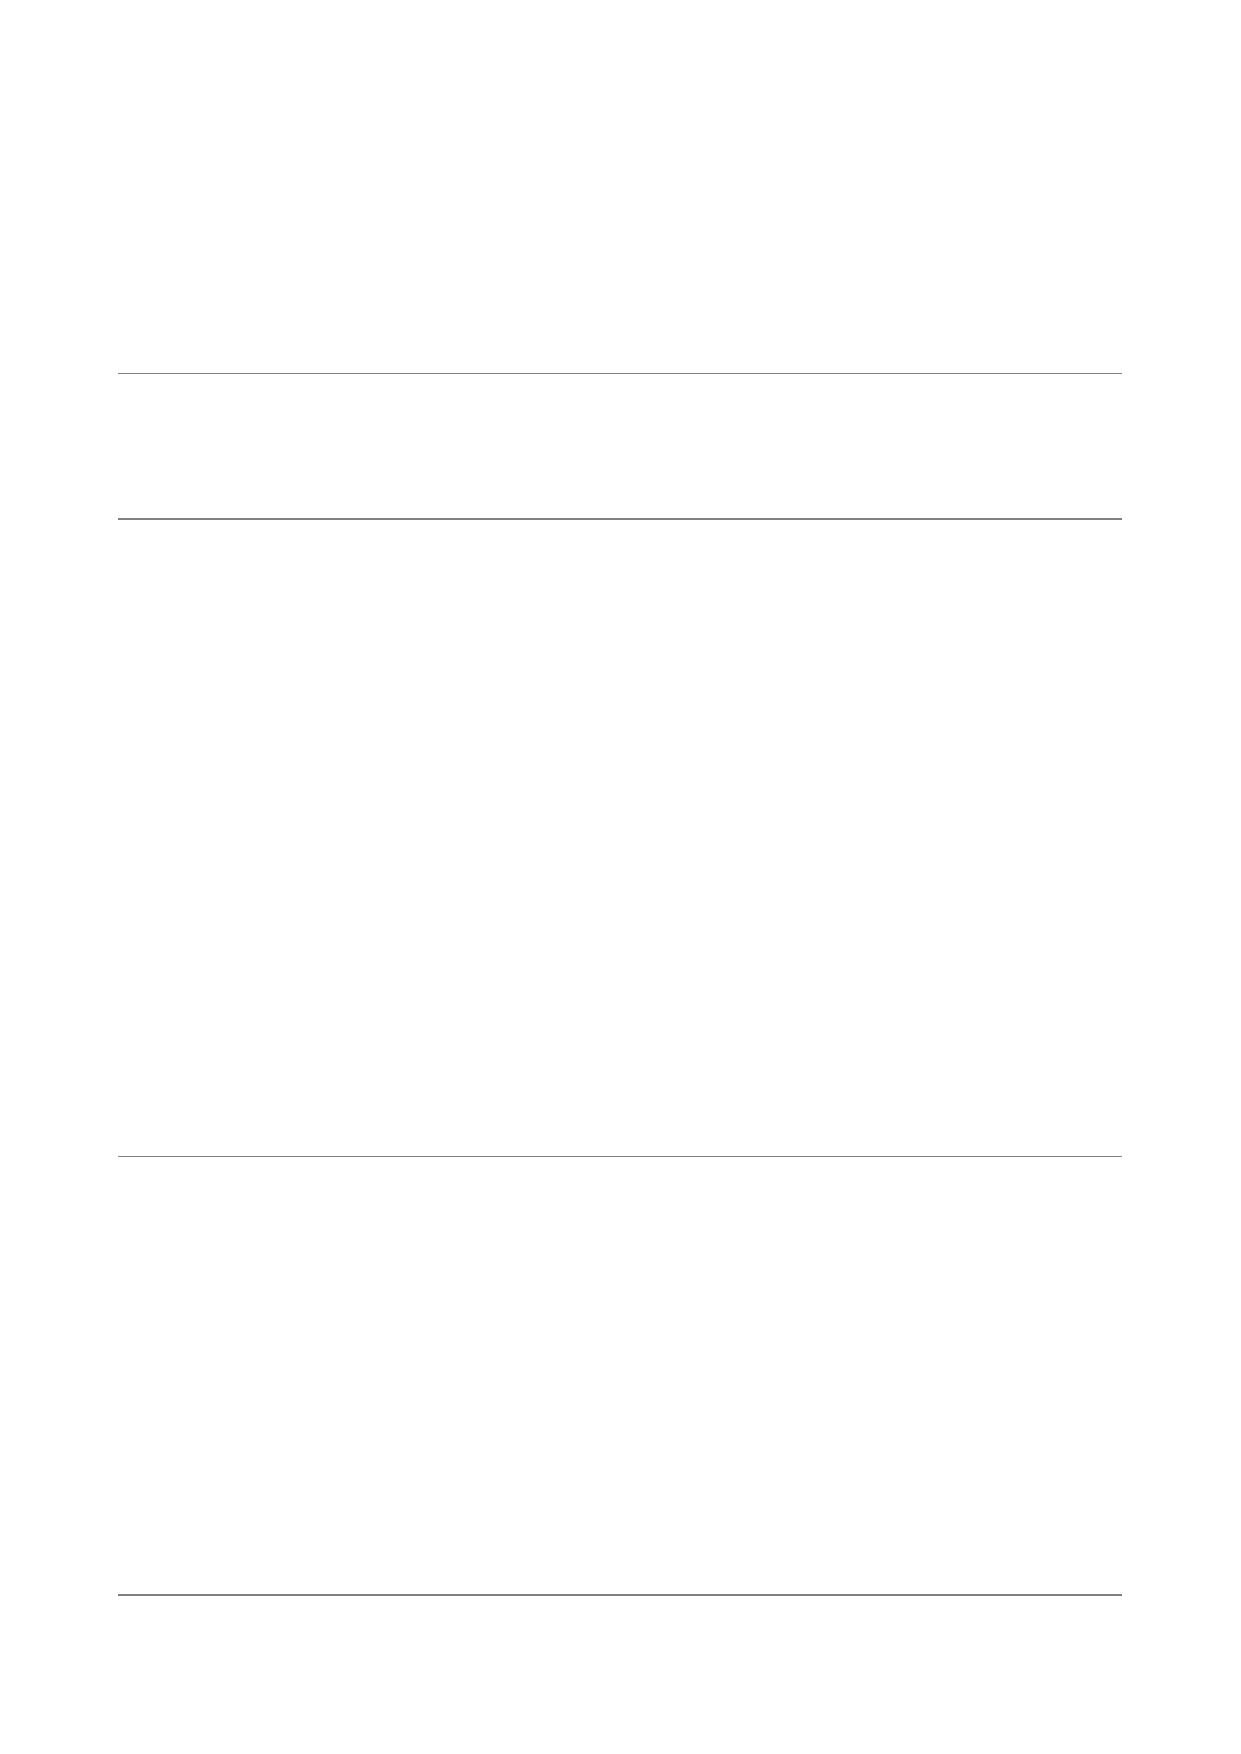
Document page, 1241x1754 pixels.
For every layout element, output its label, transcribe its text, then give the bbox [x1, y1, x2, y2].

subtitle Как работает try..catch БЕЗ finally [118, 821, 1122, 867]
text finally = «уборка перед уходом» [118, 261, 1122, 292]
text Ты не можешь уйти, пока не убрался. [118, 311, 1122, 340]
list но ОБЯЗАН: [162, 118, 1122, 147]
text } catch (e) { [118, 1016, 1122, 1040]
text // код [118, 974, 1122, 998]
text finally — это обязательный последний шаг перед выходом из try/catch [177, 454, 1063, 485]
list return ≠ мгновенный выход [162, 600, 1122, 631]
subtitle Основные правила [118, 1173, 1122, 1216]
text // обработка [118, 1058, 1122, 1081]
list даже перед return [162, 700, 1122, 731]
list как только: [162, 1341, 1122, 1369]
text try { [118, 932, 1122, 956]
text → выполнение try прерывается [118, 1530, 1122, 1561]
subtitle Самая важная фраза (запомни) [118, 390, 1122, 433]
list закрыть дверь [236, 213, 1122, 242]
list throw [236, 1388, 1122, 1416]
list пока нет ошибки — идёт дальше [162, 1293, 1122, 1322]
subtitle 1️⃣ Выполняется try построчно [118, 1237, 1122, 1273]
list finally выполняется всегда [162, 650, 1122, 681]
text } [118, 1099, 1122, 1123]
list ошибка [236, 1435, 1122, 1464]
subtitle Кратко [118, 536, 1122, 579]
subtitle Общая схема [118, 879, 1122, 913]
list даже перед throw [162, 750, 1122, 781]
list return [236, 1483, 1122, 1511]
list выключить свет [236, 166, 1122, 194]
